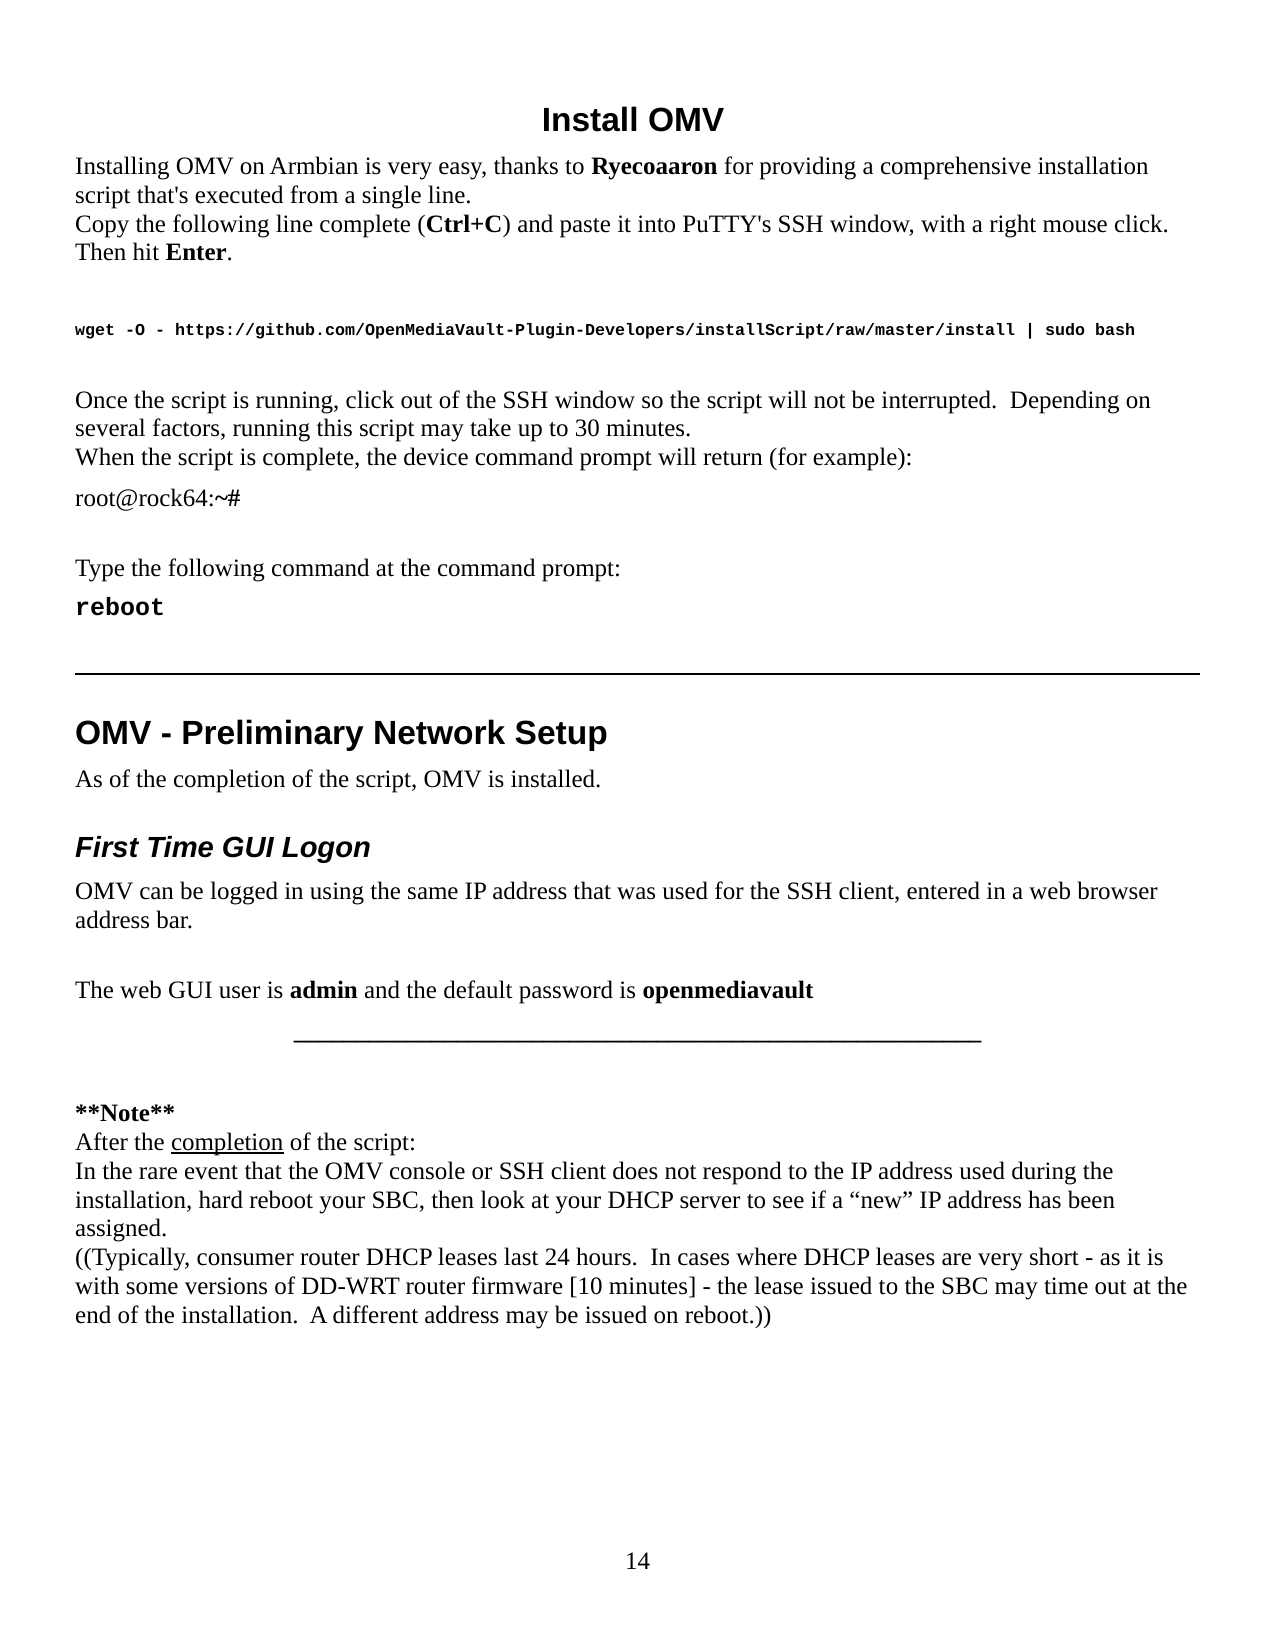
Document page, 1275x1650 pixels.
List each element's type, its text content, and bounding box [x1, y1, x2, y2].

text As of the completion of the script, OMV is installed. [75, 764, 1200, 792]
text Type the following command at the command prompt: [75, 525, 1200, 582]
text _______________________________________________________ [75, 1016, 1200, 1045]
text root@rock64:~# [75, 483, 1200, 512]
text Installing OMV on Armbian is very easy, thanks to Ryecoaaron for providing a comprehensive installation script that's executed from a single line. Copy the following line complete (Ctrl+C) and paste it into PuTTY's SSH window, with a right mouse click. Then hit Enter. [75, 151, 1200, 266]
text Once the script is running, click out of the SSH window so the script will not be interrupted. Depending on several factors, running this script may take up to 30 minutes. When the script is complete, the device command prompt will return (for example): [75, 385, 1200, 471]
subtitle Install OMV [75, 100, 1200, 139]
text wget -O - https://github.com/OpenMediaVault-Plugin-Developers/installScript/raw/master/install | sudo bash [75, 320, 1200, 341]
subtitle OMV - Preliminary Network Setup [75, 713, 1200, 751]
subtitle First Time GUI Logon [75, 830, 1200, 863]
text reboot [75, 595, 1200, 623]
text OMV can be logged in using the same IP address that was used for the SSH client, entered in a web browser address bar. [75, 876, 1200, 933]
text The web GUI user is admin and the default password is openmediavault [75, 946, 1200, 1003]
text **Note** After the completion of the script: In the rare event that the OMV console or SSH client does not respond to the IP address used during the installation, hard reboot your SBC, then look at your DHCP server to see if a “new” IP address has been assigned. ((Typically, consumer router DHCP leases last 24 hours. In cases where DHCP leases are very short - as it is with some versions of DD-WRT router firmware [10 minutes] - the lease issued to the SBC may time out at the end of the installation. A different address may be issued on reboot.)) [75, 1098, 1200, 1328]
